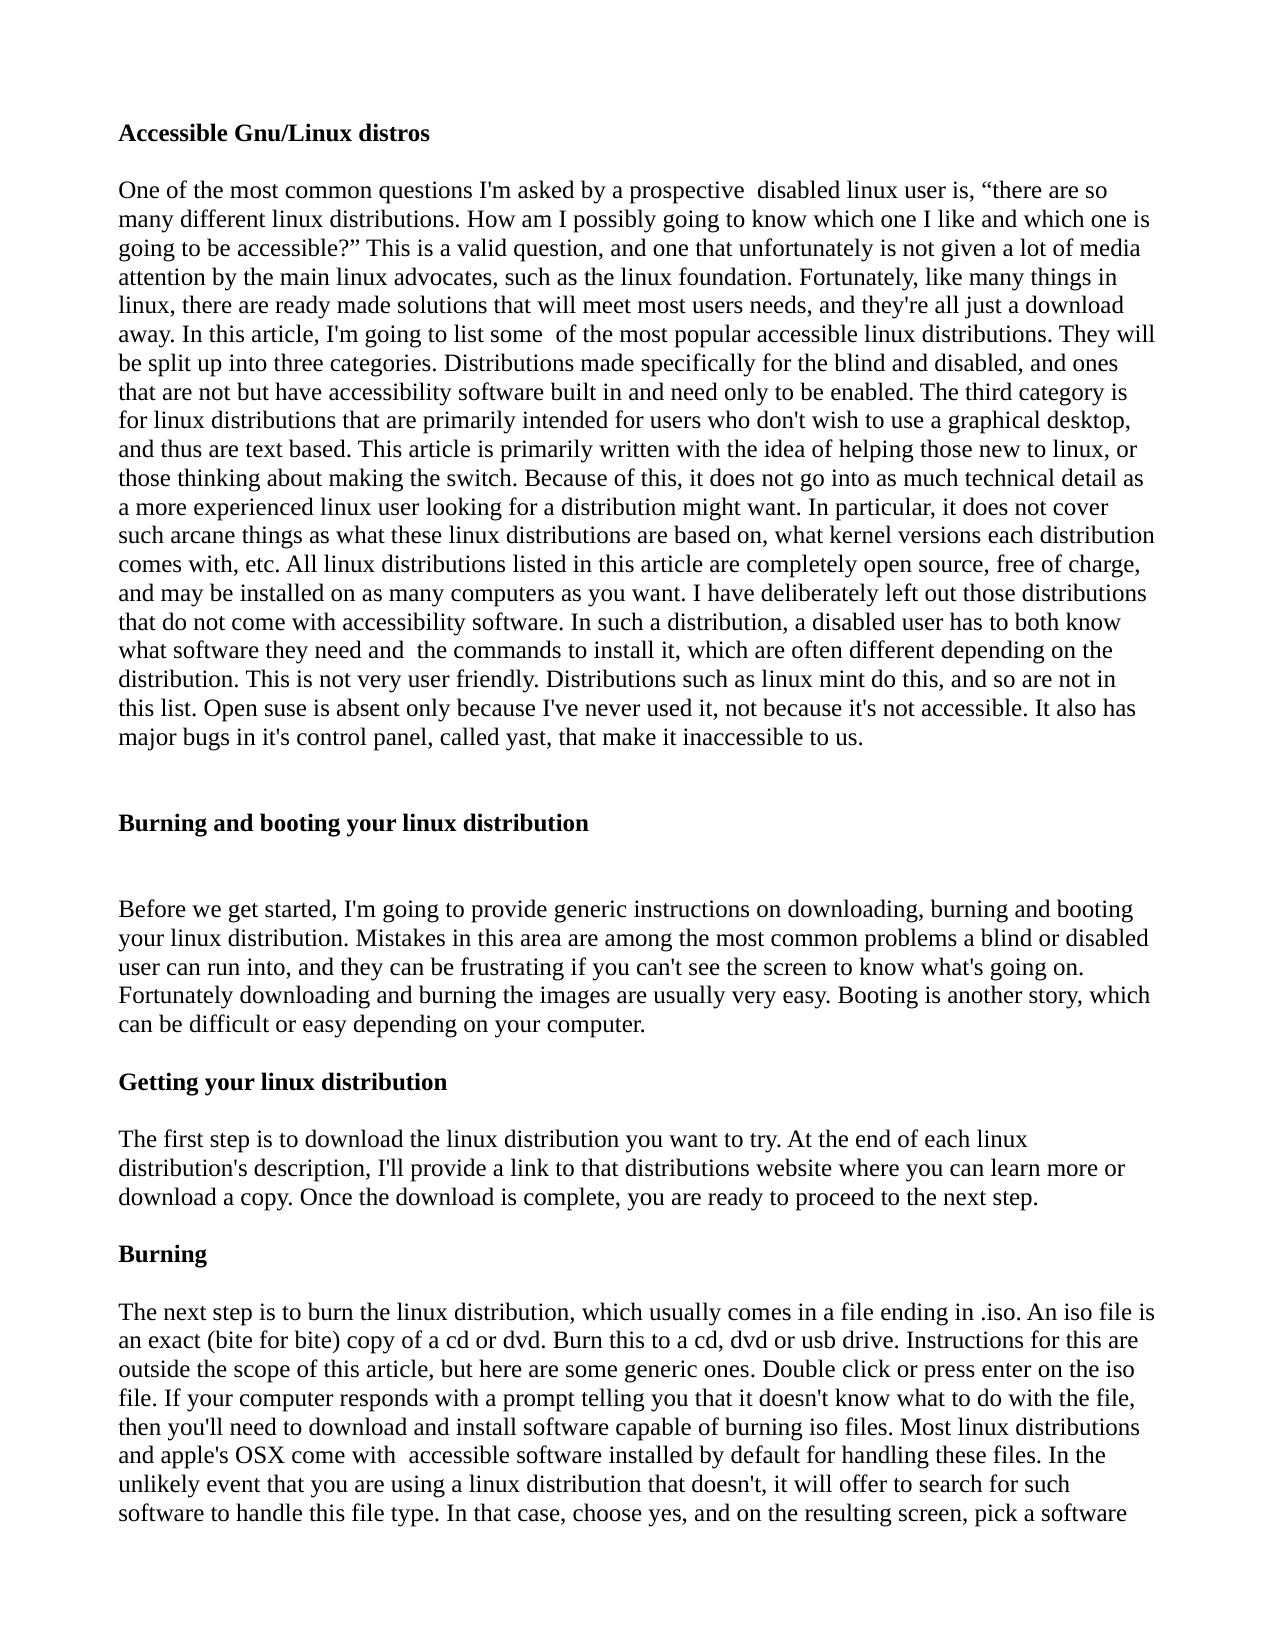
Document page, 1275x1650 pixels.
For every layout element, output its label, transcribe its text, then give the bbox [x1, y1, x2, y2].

text Getting your linux distribution [118, 1067, 1157, 1096]
text The next step is to burn the linux distribution, which usually comes in a file ending in .iso. An iso file is an exact (bite for bite) copy of a cd or dvd. Burn this to a cd, dvd or usb drive. Instructions for this are outside the scope of this article, but here are some generic ones. Double click or press enter on the iso file. If your computer responds with a prompt telling you that it doesn't know what to do with the file, then you'll need to download and install software capable of burning iso files. Most linux distributions and apple's OSX come with accessible software installed by default for handling these files. In the unlikely event that you are using a linux distribution that doesn't, it will offer to search for such software to handle this file type. In that case, choose yes, and on the resulting screen, pick a software [118, 1297, 1157, 1527]
text Before we get started, I'm going to provide generic instructions on downloading, burning and booting your linux distribution. Mistakes in this area are among the most common problems a blind or disabled user can run into, and they can be frustrating if you can't see the screen to know what's going on. Fortunately downloading and burning the images are usually very easy. Booting is another story, which can be difficult or easy depending on your computer. [118, 894, 1157, 1038]
text Burning and booting your linux distribution [118, 808, 1157, 837]
text Accessible Gnu/Linux distros [118, 118, 1157, 147]
text One of the most common questions I'm asked by a prospective disabled linux user is, “there are so many different linux distributions. How am I possibly going to know which one I like and which one is going to be accessible?” This is a valid question, and one that unfortunately is not given a lot of media attention by the main linux advocates, such as the linux foundation. Fortunately, like many things in linux, there are ready made solutions that will meet most users needs, and they're all just a download away. In this article, I'm going to list some of the most popular accessible linux distributions. They will be split up into three categories. Distributions made specifically for the blind and disabled, and ones that are not but have accessibility software built in and need only to be enabled. The third category is for linux distributions that are primarily intended for users who don't wish to use a graphical desktop, and thus are text based. This article is primarily written with the idea of helping those new to linux, or those thinking about making the switch. Because of this, it does not go into as much technical detail as a more experienced linux user looking for a distribution might want. In particular, it does not cover such arcane things as what these linux distributions are based on, what kernel versions each distribution comes with, etc. All linux distributions listed in this article are completely open source, free of charge, and may be installed on as many computers as you want. I have deliberately left out those distributions that do not come with accessibility software. In such a distribution, a disabled user has to both know what software they need and the commands to install it, which are often different depending on the distribution. This is not very user friendly. Distributions such as linux mint do this, and so are not in this list. Open suse is absent only because I've never used it, not because it's not accessible. It also has major bugs in it's control panel, called yast, that make it inaccessible to us. [118, 176, 1157, 751]
text The first step is to download the linux distribution you want to try. At the end of each linux distribution's description, I'll provide a link to that distributions website where you can learn more or download a copy. Once the download is complete, you are ready to proceed to the next step. [118, 1124, 1157, 1211]
text Burning [118, 1239, 1157, 1268]
